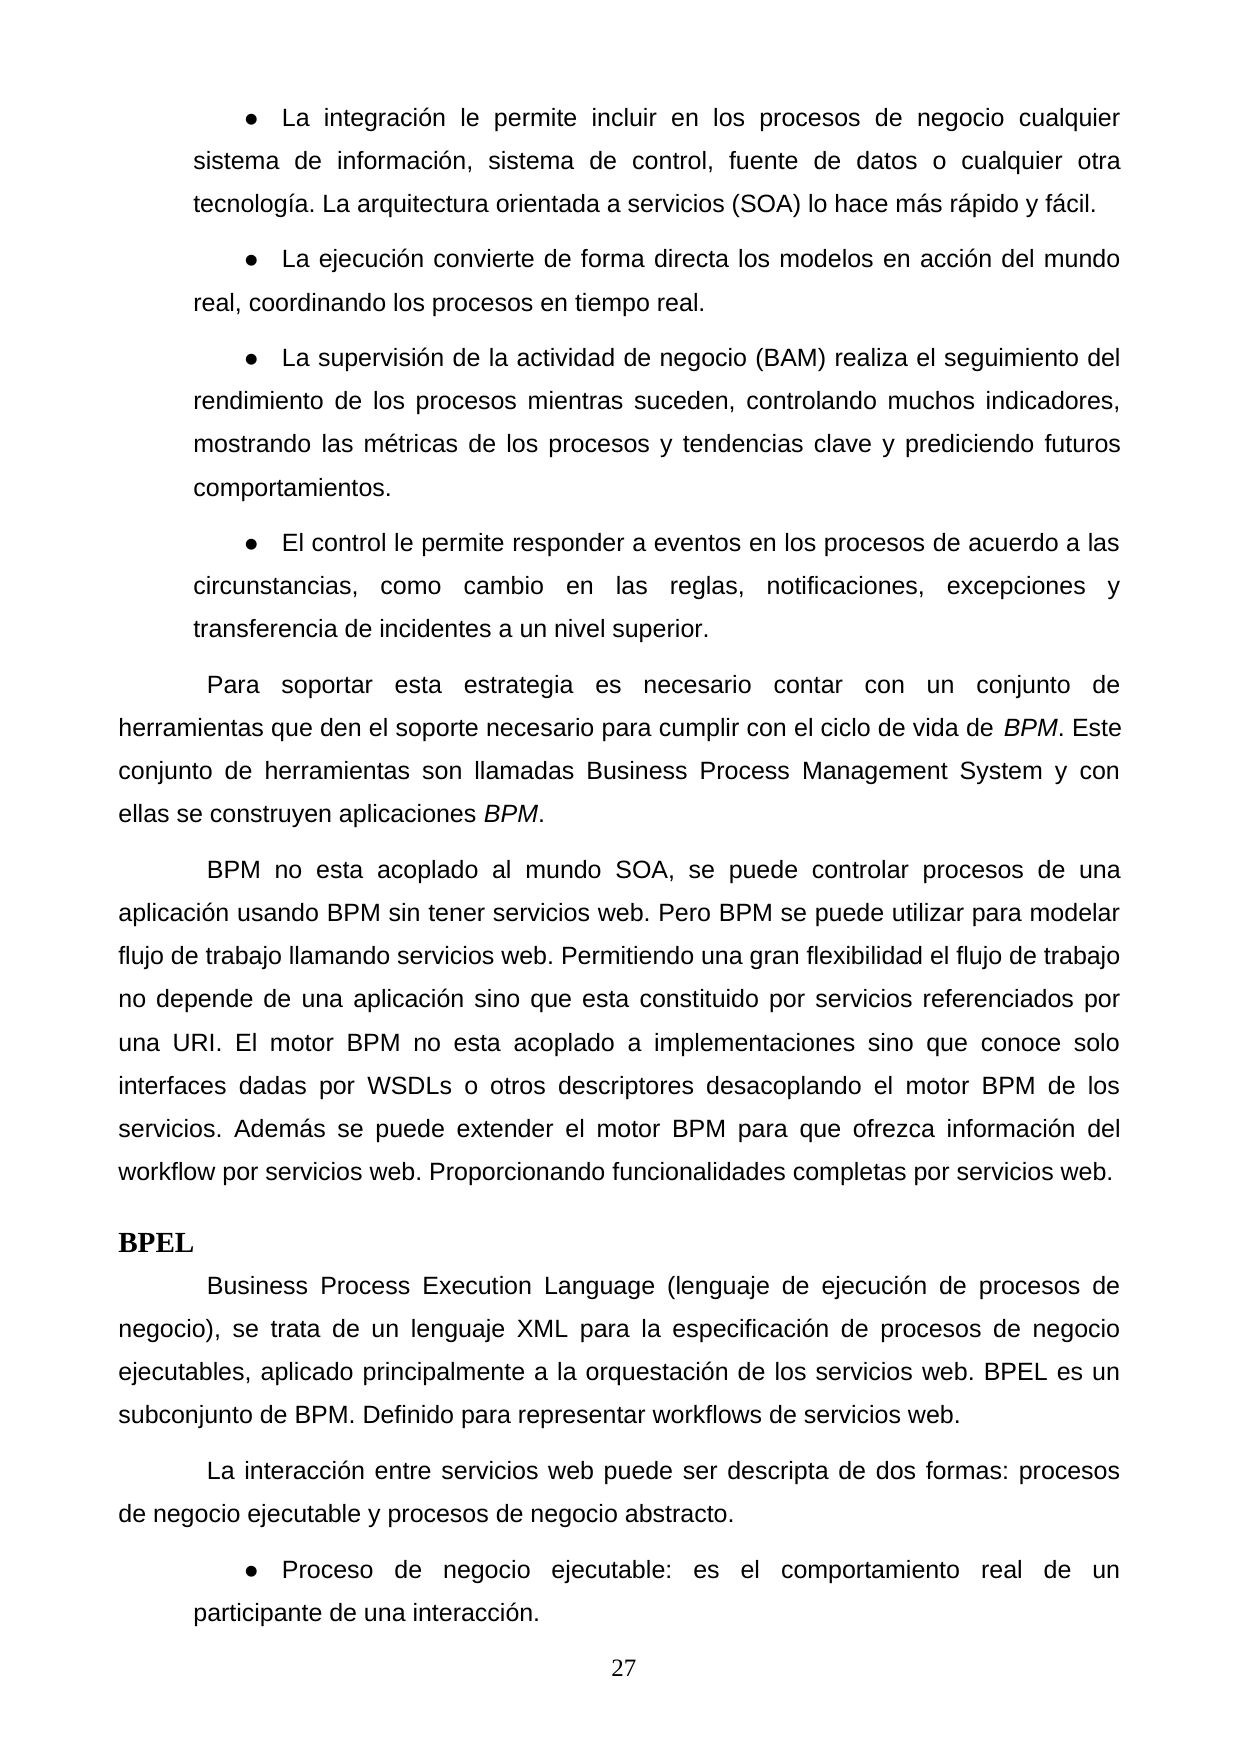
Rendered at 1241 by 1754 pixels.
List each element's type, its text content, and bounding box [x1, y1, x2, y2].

text BPM no esta acoplado al mundo SOA, se puede controlar procesos de una aplicación usando BPM sin tener servicios web. Pero BPM se puede utilizar para modelar flujo de trabajo llamando servicios web. Permitiendo una gran flexibilidad el flujo de trabajo no depende de una aplicación sino que esta constituido por servicios referenciados por una URI. El motor BPM no esta acoplado a implementaciones sino que conoce solo interfaces dadas por WSDLs o otros descriptores desacoplando el motor BPM de los servicios. Además se puede extender el motor BPM para que ofrezca información del workflow por servicios web. Proporcionando funcionalidades completas por servicios web. [118, 855, 1122, 1186]
list La supervisión de la actividad de negocio (BAM) realiza el seguimiento del rendimiento de los procesos mientras suceden, controlando muchos indicadores, mostrando las métricas de los procesos y tendencias clave y prediciendo futuros comportamientos. [156, 343, 1122, 501]
text Business Process Execution Language (lenguaje de ejecución de procesos de negocio), se trata de un lenguaje XML para la especificación de procesos de negocio ejecutables, aplicado principalmente a la orquestación de los servicios web. BPEL es un subconjunto de BPM. Definido para representar workflows de servicios web. [118, 1271, 1122, 1429]
text Para soportar esta estrategia es necesario contar con un conjunto de herramientas que den el soporte necesario para cumplir con el ciclo de vida de BPM. Este conjunto de herramientas son llamadas Business Process Management System y con ellas se construyen aplicaciones BPM. [118, 670, 1122, 828]
list Proceso de negocio ejecutable: es el comportamiento real de un participante de una interacción. [156, 1555, 1122, 1627]
list El control le permite responder a eventos en los procesos de acuerdo a las circunstancias, como cambio en las reglas, notificaciones, excepciones y transferencia de incidentes a un nivel superior. [156, 528, 1122, 643]
subtitle BPEL [118, 1225, 1122, 1259]
list La integración le permite incluir en los procesos de negocio cualquier sistema de información, sistema de control, fuente de datos o cualquier otra tecnología. La arquitectura orientada a servicios (SOA) lo hace más rápido y fácil. [156, 103, 1122, 218]
list La ejecución convierte de forma directa los modelos en acción del mundo real, coordinando los procesos en tiempo real. [156, 244, 1122, 316]
text La interacción entre servicios web puede ser descripta de dos formas: procesos de negocio ejecutable y procesos de negocio abstracto. [118, 1456, 1122, 1528]
